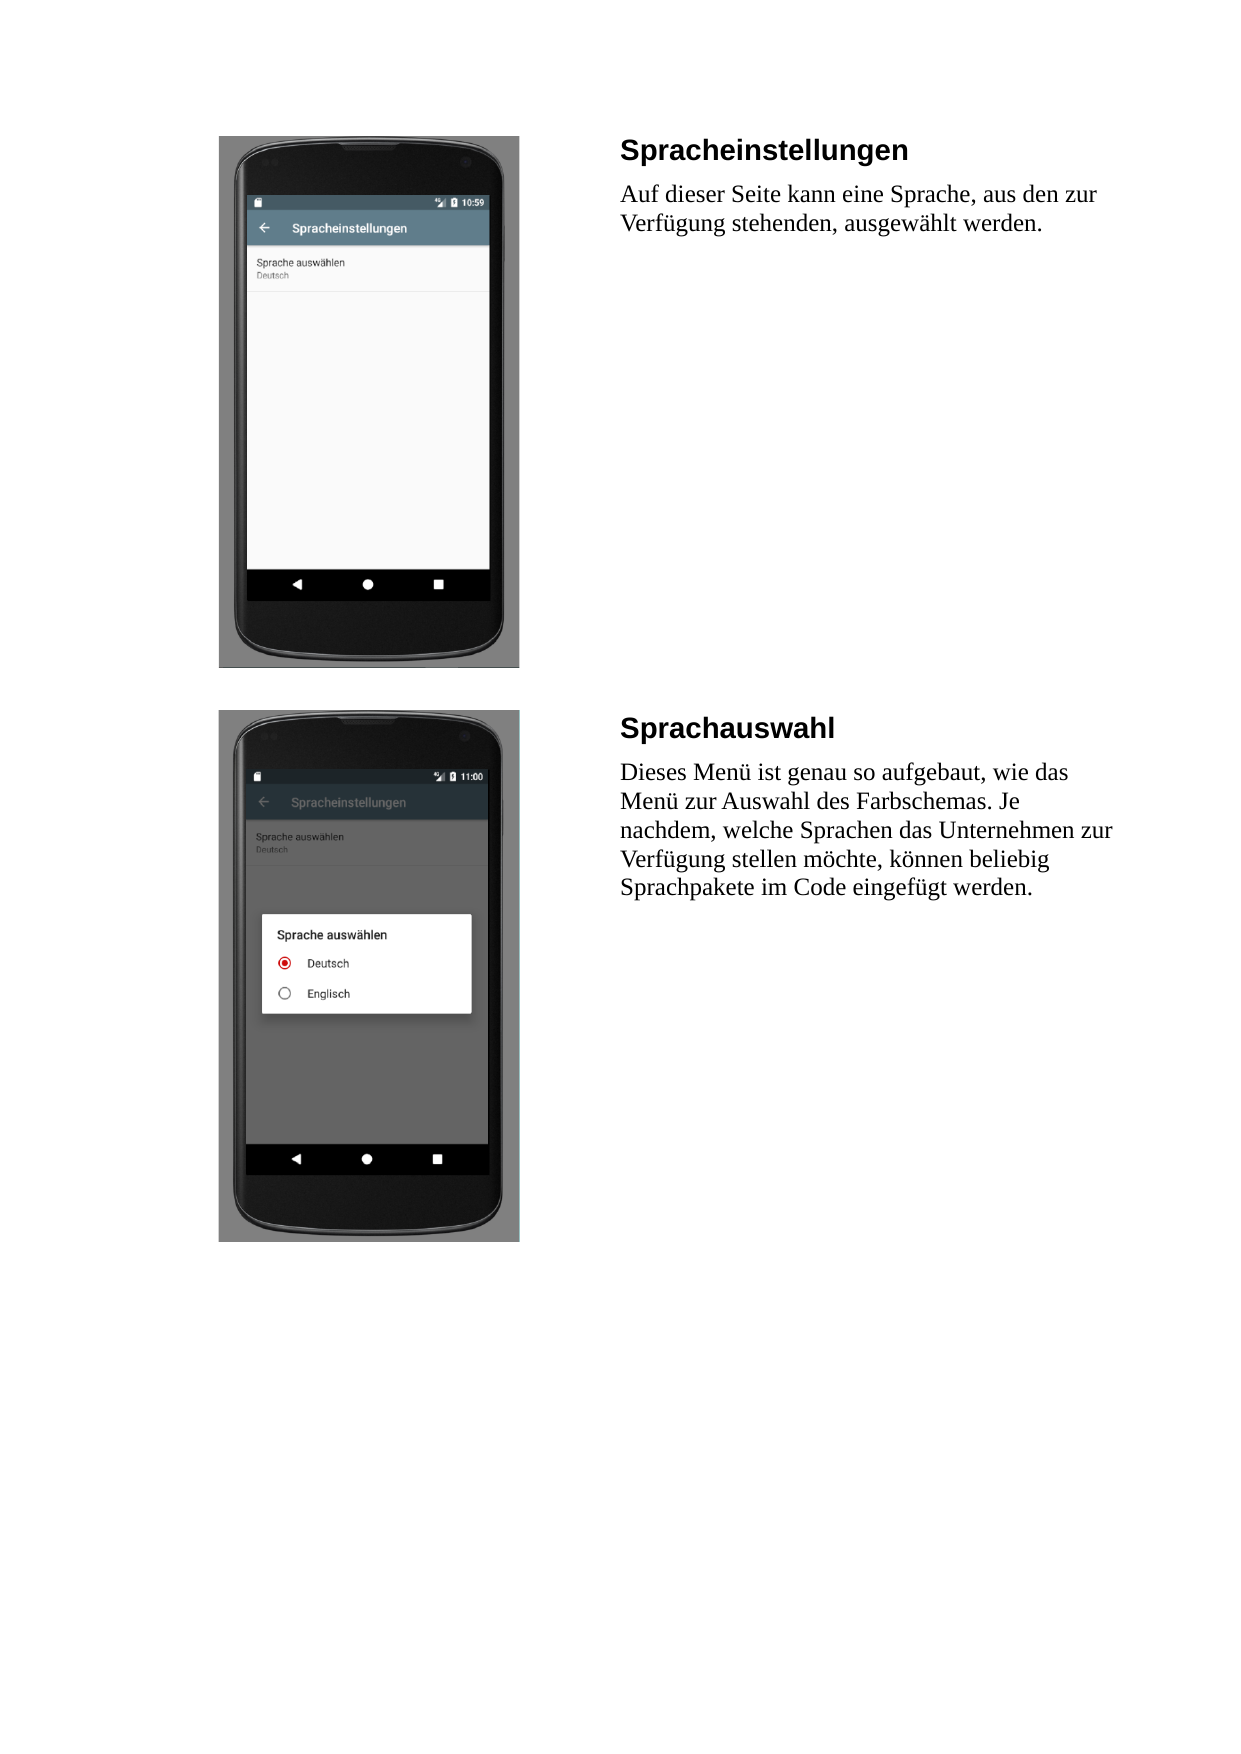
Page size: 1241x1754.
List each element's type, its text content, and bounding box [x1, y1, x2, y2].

picture [218, 136, 520, 668]
table_cell [118, 697, 620, 1271]
picture [218, 710, 520, 1242]
table_cell Spracheinstellungen Auf dieser Seite kann eine Sprache, aus den zur Verfügung stehenden, ausgewählt werden. [620, 118, 1122, 697]
table_cell Sprachauswahl Dieses Menü ist genau so aufgebaut, wie das Menü zur Auswahl des Farbschemas. Je nachdem, welche Sprachen das Unternehmen zur Verfügung stellen möchte, können beliebig Sprachpakete im Code eingefügt werden. [620, 697, 1122, 1271]
table_cell [118, 118, 620, 697]
